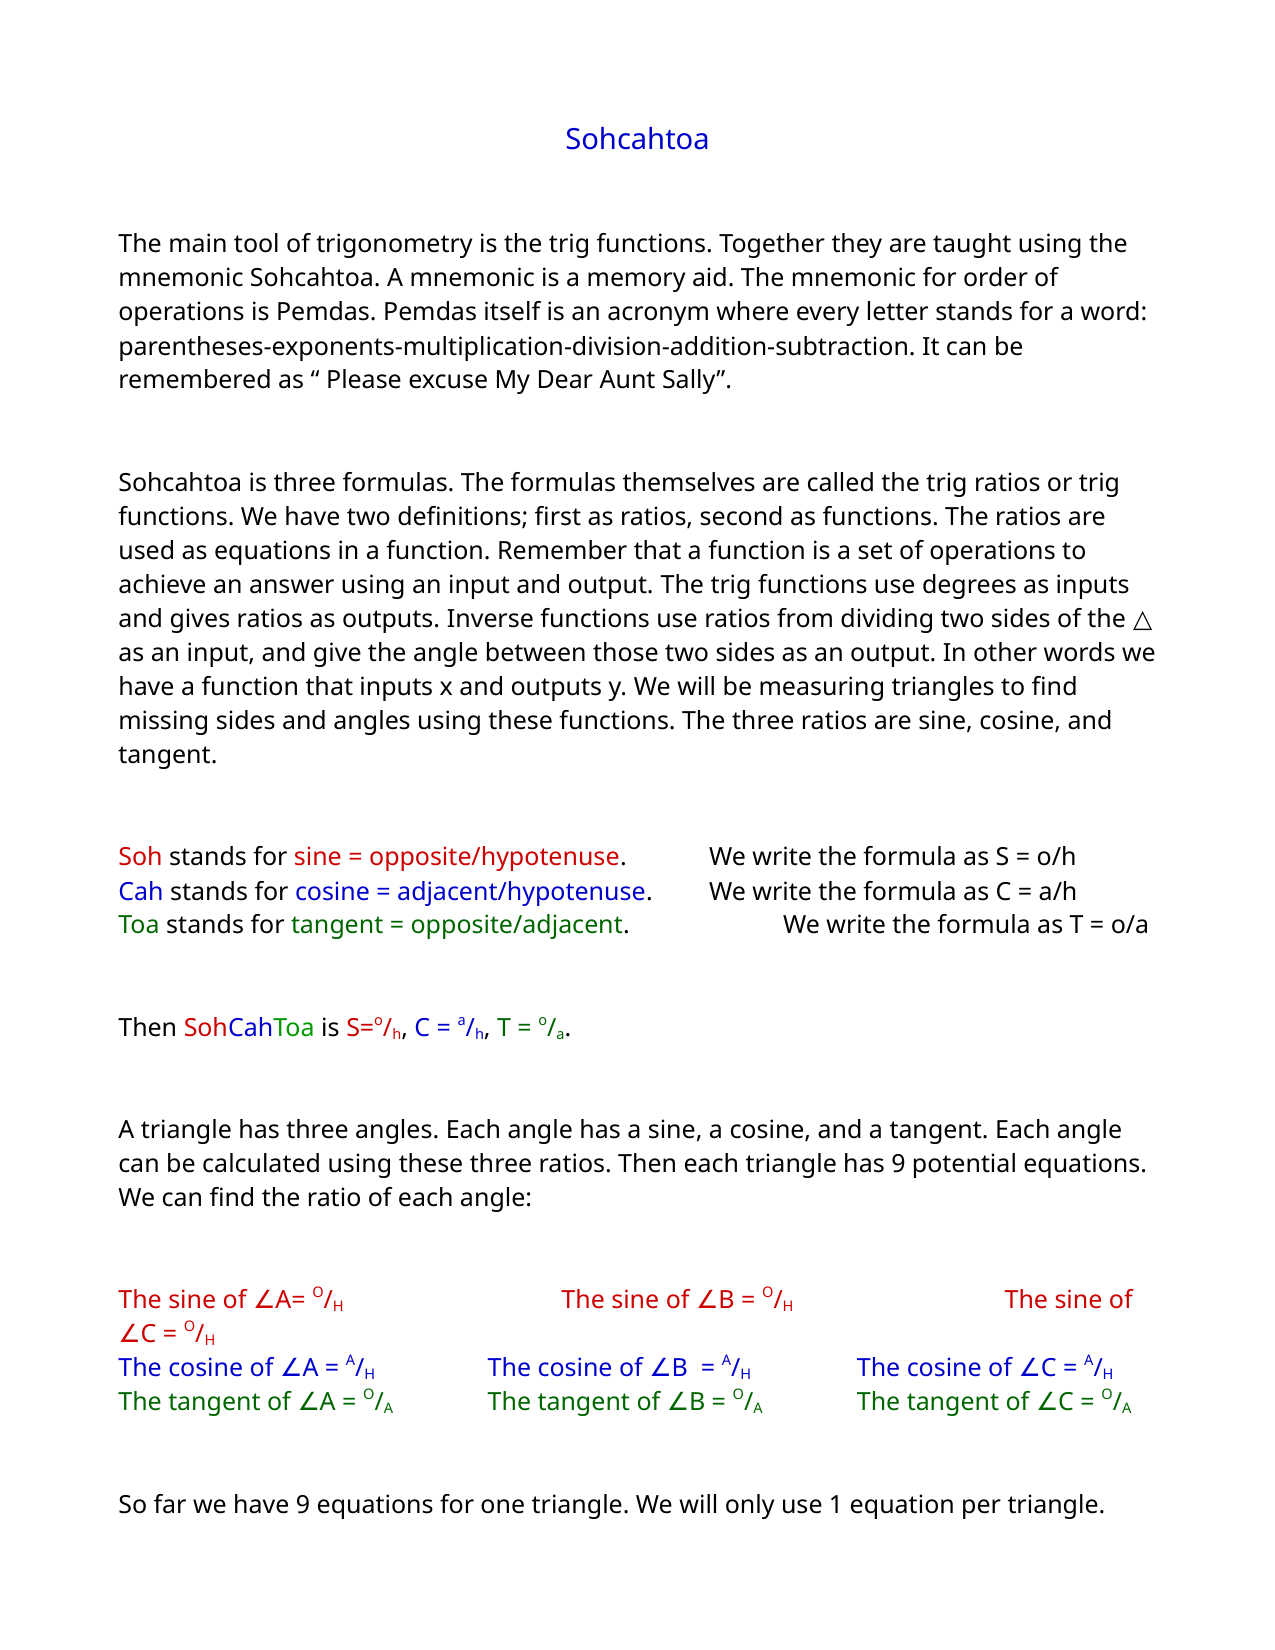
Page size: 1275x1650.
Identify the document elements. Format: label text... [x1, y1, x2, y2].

text So far we have 9 equations for one triangle. We will only use 1 equation per triangle. [118, 1486, 1157, 1520]
text The sine of ∠A= O/H The sine of ∠B = O/H The sine of ∠C = O/H [118, 1282, 1157, 1350]
text Soh stands for sine = opposite/hypotenuse. We write the formula as S = o/h [118, 839, 1157, 873]
text A triangle has three angles. Each angle has a sine, a cosine, and a tangent. Each angle can be calculated using these three ratios. Then each triangle has 9 potential equations. We can find the ratio of each angle: [118, 1112, 1157, 1214]
text Toa stands for tangent = opposite/adjacent. We write the formula as T = o/a [118, 907, 1157, 941]
text Sohcahtoa [118, 118, 1157, 158]
text The main tool of trigonometry is the trig functions. Together they are taught using the mnemonic Sohcahtoa. A mnemonic is a memory aid. The mnemonic for order of operations is Pemdas. Pemdas itself is an acronym where every letter stands for a word: parentheses-exponents-multiplication-division-addition-subtraction. It can be remembered as “ Please excuse My Dear Aunt Sally”. [118, 226, 1157, 396]
text Cah stands for cosine = adjacent/hypotenuse. We write the formula as C = a/h [118, 873, 1157, 907]
text Then SohCahToa is S=o/h, C = a/h, T = o/a. [118, 1009, 1157, 1043]
text The tangent of ∠A = O/A The tangent of ∠B = O/A The tangent of ∠C = O/A [118, 1384, 1157, 1418]
text Sohcahtoa is three formulas. The formulas themselves are called the trig ratios or trig functions. We have two definitions; first as ratios, second as functions. The ratios are used as equations in a function. Remember that a function is a set of operations to achieve an answer using an input and output. The trig functions use degrees as inputs and gives ratios as outputs. Inverse functions use ratios from dividing two sides of the △ as an input, and give the angle between those two sides as an output. In other words we have a function that inputs x and outputs y. We will be measuring triangles to find missing sides and angles using these functions. The three ratios are sine, cosine, and tangent. [118, 464, 1157, 771]
text The cosine of ∠A = A/H The cosine of ∠B = A/H The cosine of ∠C = A/H [118, 1350, 1157, 1384]
